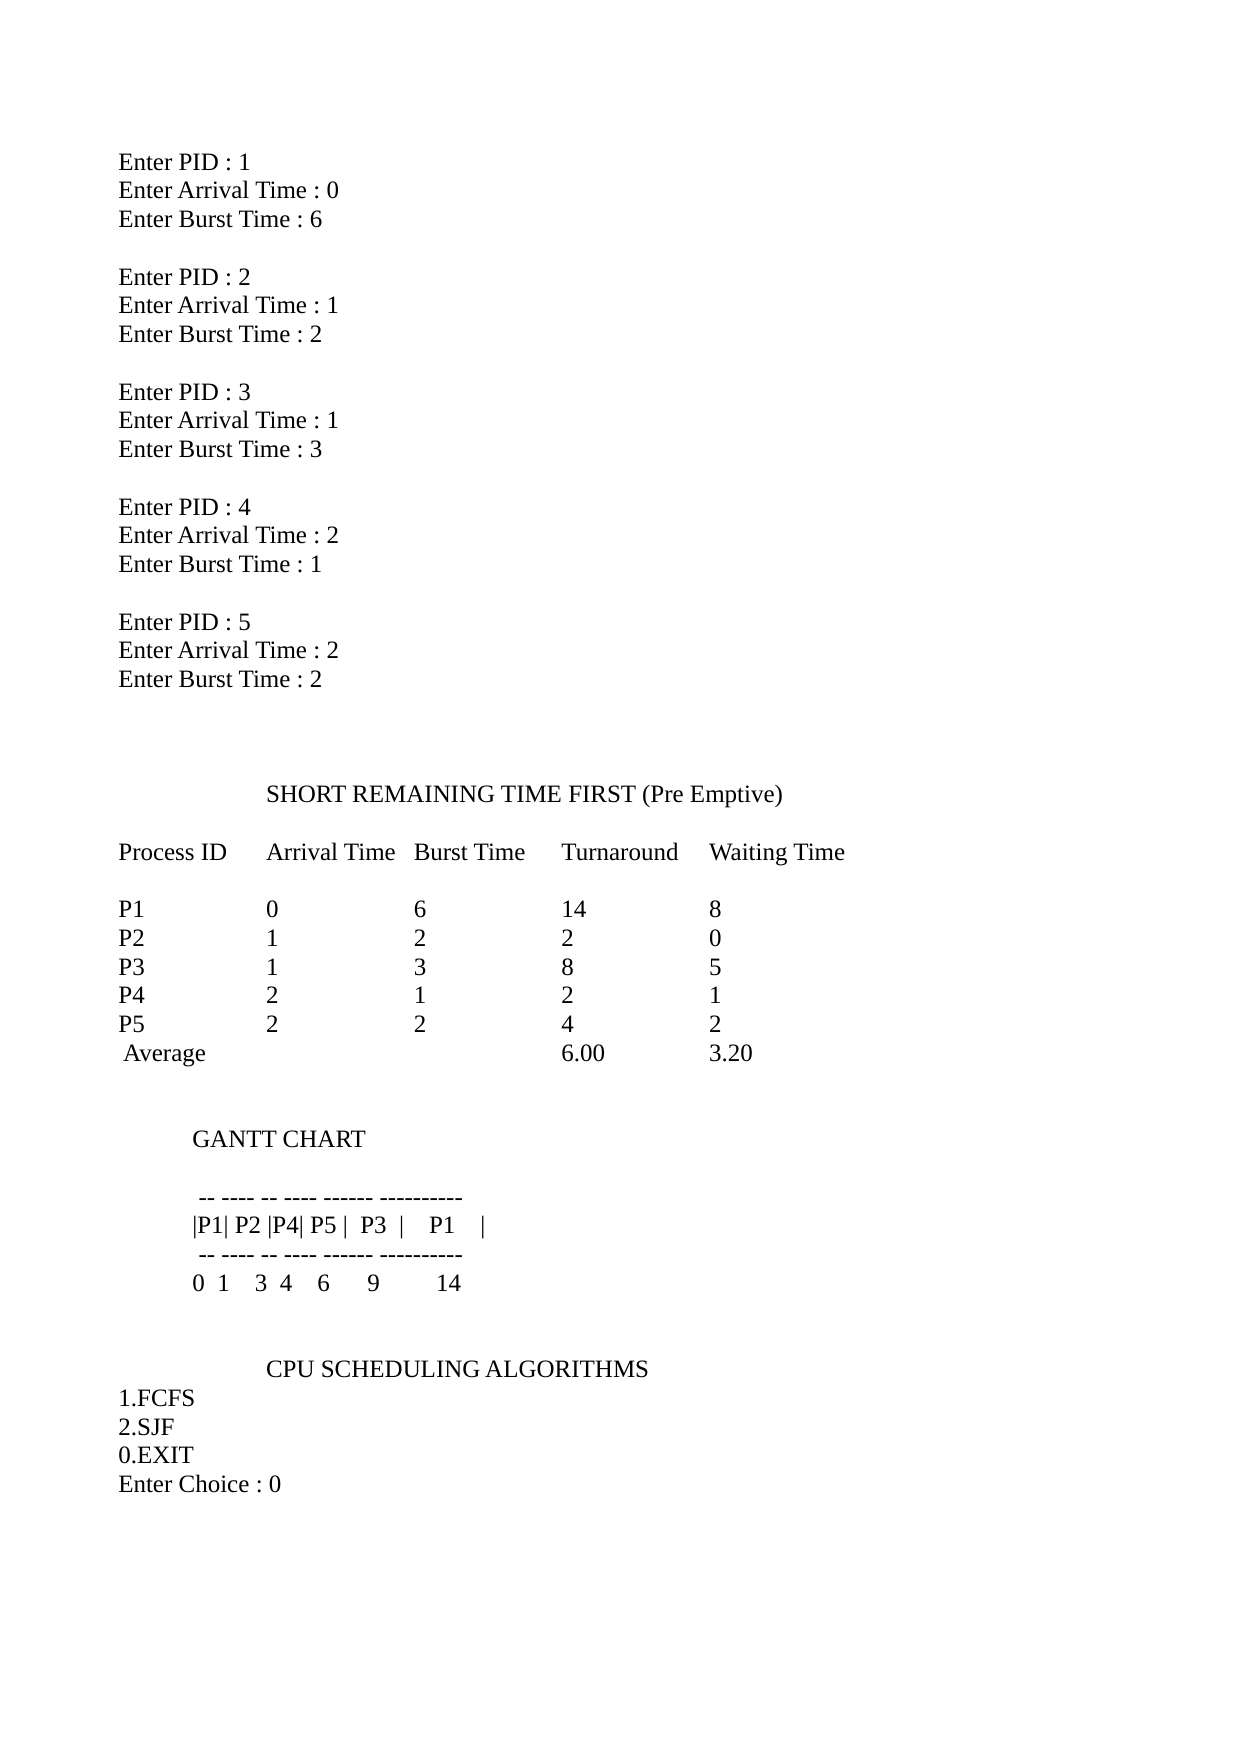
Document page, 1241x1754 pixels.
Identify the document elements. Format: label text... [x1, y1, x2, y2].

text CPU SCHEDULING ALGORITHMS [118, 1354, 1122, 1383]
text P4 2 1 2 1 [118, 981, 1122, 1009]
text -- ---- -- ---- ------ ---------- [118, 1239, 1122, 1268]
text 2.SJF [118, 1412, 1122, 1441]
text Enter Burst Time : 2 [118, 664, 1122, 693]
text Enter Burst Time : 3 [118, 434, 1122, 463]
text 0.EXIT [118, 1441, 1122, 1469]
text Enter Burst Time : 6 [118, 204, 1122, 233]
text Average 6.00 3.20 [118, 1038, 1122, 1067]
text P1 0 6 14 8 [118, 894, 1122, 923]
text Enter Burst Time : 2 [118, 319, 1122, 348]
text Enter PID : 4 [118, 492, 1122, 521]
text |P1| P2 |P4| P5 | P3 | P1 | [118, 1211, 1122, 1239]
text Enter Arrival Time : 1 [118, 406, 1122, 434]
text 1.FCFS [118, 1383, 1122, 1412]
text Enter Burst Time : 1 [118, 549, 1122, 578]
text Enter PID : 1 [118, 147, 1122, 176]
text Enter Arrival Time : 0 [118, 176, 1122, 204]
text Enter Arrival Time : 2 [118, 636, 1122, 664]
text 0 1 3 4 6 9 14 [118, 1268, 1122, 1297]
text Process ID Arrival Time Burst Time Turnaround Waiting Time [118, 837, 1122, 866]
text Enter Arrival Time : 1 [118, 291, 1122, 319]
text Enter PID : 5 [118, 607, 1122, 636]
text GANTT CHART [118, 1124, 1122, 1153]
text P5 2 2 4 2 [118, 1009, 1122, 1038]
text Enter Arrival Time : 2 [118, 521, 1122, 549]
text Enter PID : 2 [118, 262, 1122, 291]
text Enter Choice : 0 [118, 1469, 1122, 1498]
text Enter PID : 3 [118, 377, 1122, 406]
text -- ---- -- ---- ------ ---------- [118, 1182, 1122, 1211]
text SHORT REMAINING TIME FIRST (Pre Emptive) [118, 779, 1122, 808]
text P2 1 2 2 0 [118, 923, 1122, 952]
text P3 1 3 8 5 [118, 952, 1122, 981]
